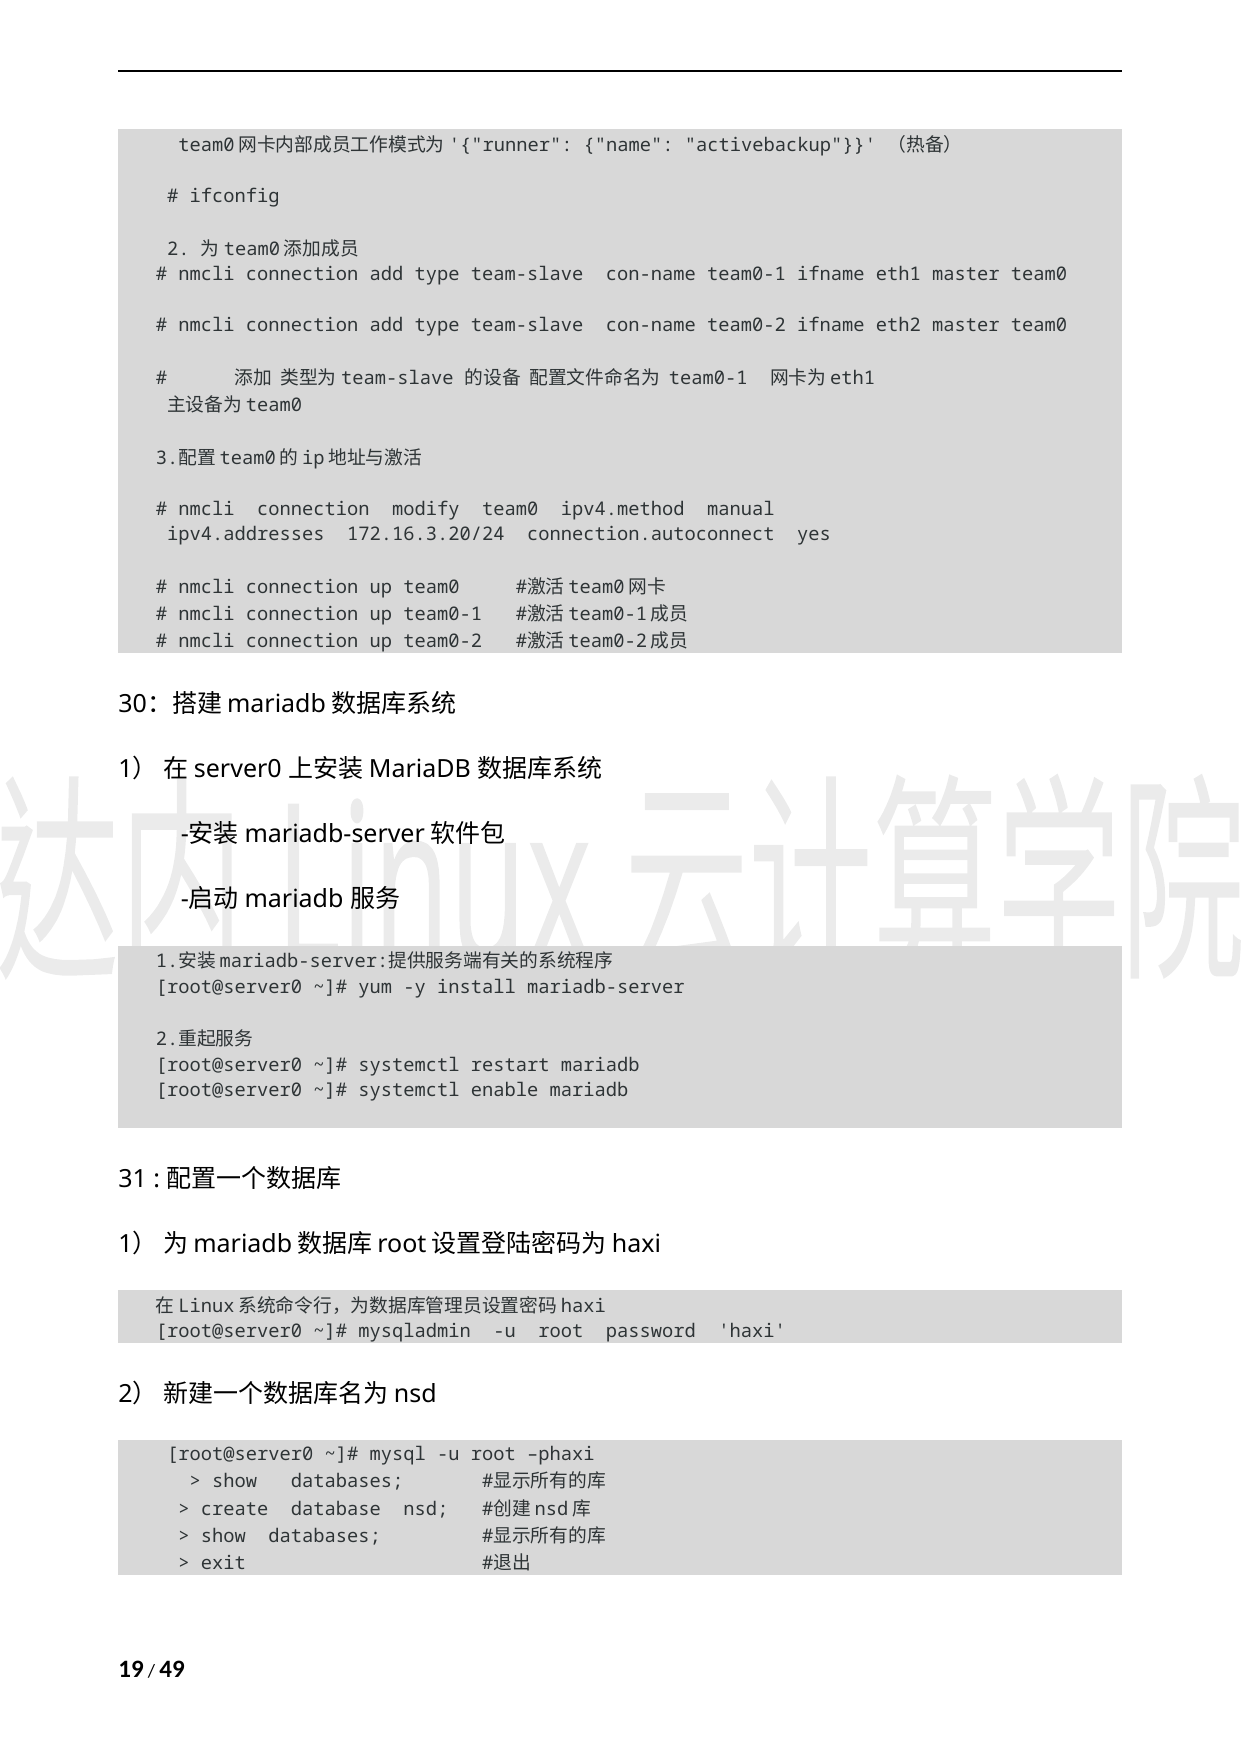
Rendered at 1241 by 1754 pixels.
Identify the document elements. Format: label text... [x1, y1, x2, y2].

list 为mariadb数据库root设置登陆密码为 haxi [118, 1209, 1122, 1274]
text # nmcli connection add type team-slave con-name team0-2 ifname eth2 master team0 [118, 311, 1122, 337]
text > show databases; #显示所有的库 [118, 1520, 1122, 1547]
text # nmcli connection add type team-slave con-name team0-1 ifname eth1 master team0 [118, 260, 1122, 286]
text > exit #退出 [118, 1547, 1122, 1575]
text 30：搭建mariadb数据库系统 [118, 669, 1122, 734]
text 3.配置team0的ip地址与激活 [118, 442, 1122, 469]
text ipv4.addresses 172.16.3.20/24 connection.autoconnect yes [118, 521, 1122, 546]
text [root@server0 ~]# systemctl restart mariadb [118, 1051, 1122, 1077]
text # 添加 类型为 team-slave 的设备 配置文件命名为 team0-1 网卡为eth1 [118, 362, 1122, 390]
text > show databases; #显示所有的库 [118, 1466, 1122, 1493]
text [root@server0 ~]# mysql -u root –phaxi [118, 1440, 1122, 1466]
text [root@server0 ~]# yum -y install mariadb-server [118, 973, 1122, 998]
text -安装 mariadb-server软件包 [156, 799, 1122, 864]
text # nmcli connection up team0-2 #激活team0-2成员 [118, 626, 1122, 653]
text # nmcli connection up team0-1 #激活team0-1成员 [118, 599, 1122, 626]
text 2.重起服务 [118, 1024, 1122, 1051]
text -启动 mariadb 服务 [156, 864, 1122, 929]
text # ifconfig [118, 182, 1122, 208]
text # nmcli connection up team0 #激活team0网卡 [118, 572, 1122, 599]
text 主设备为team0 [118, 390, 1122, 417]
text > create database nsd; #创建nsd库 [118, 1493, 1122, 1520]
list 在 server0 上安装 MariaDB 数据库系统 [118, 734, 1122, 799]
text 31 : 配置一个数据库 [118, 1144, 1122, 1209]
text # nmcli connection modify team0 ipv4.method manual [118, 495, 1122, 521]
text [root@server0 ~]# systemctl enable mariadb [118, 1077, 1122, 1102]
text 1.安装mariadb-server:提供服务端有关的系统程序 [118, 946, 1122, 973]
text team0网卡内部成员工作模式为 '{"runner": {"name": "activebackup"}}' （热备） [118, 129, 1122, 157]
list 新建一个数据库名为 nsd [118, 1359, 1122, 1424]
text 在Linux系统命令行，为数据库管理员设置密码haxi [118, 1290, 1122, 1317]
text 2. 为 team0添加成员 [118, 233, 1122, 260]
text [root@server0 ~]# mysqladmin -u root password 'haxi' [118, 1317, 1122, 1343]
